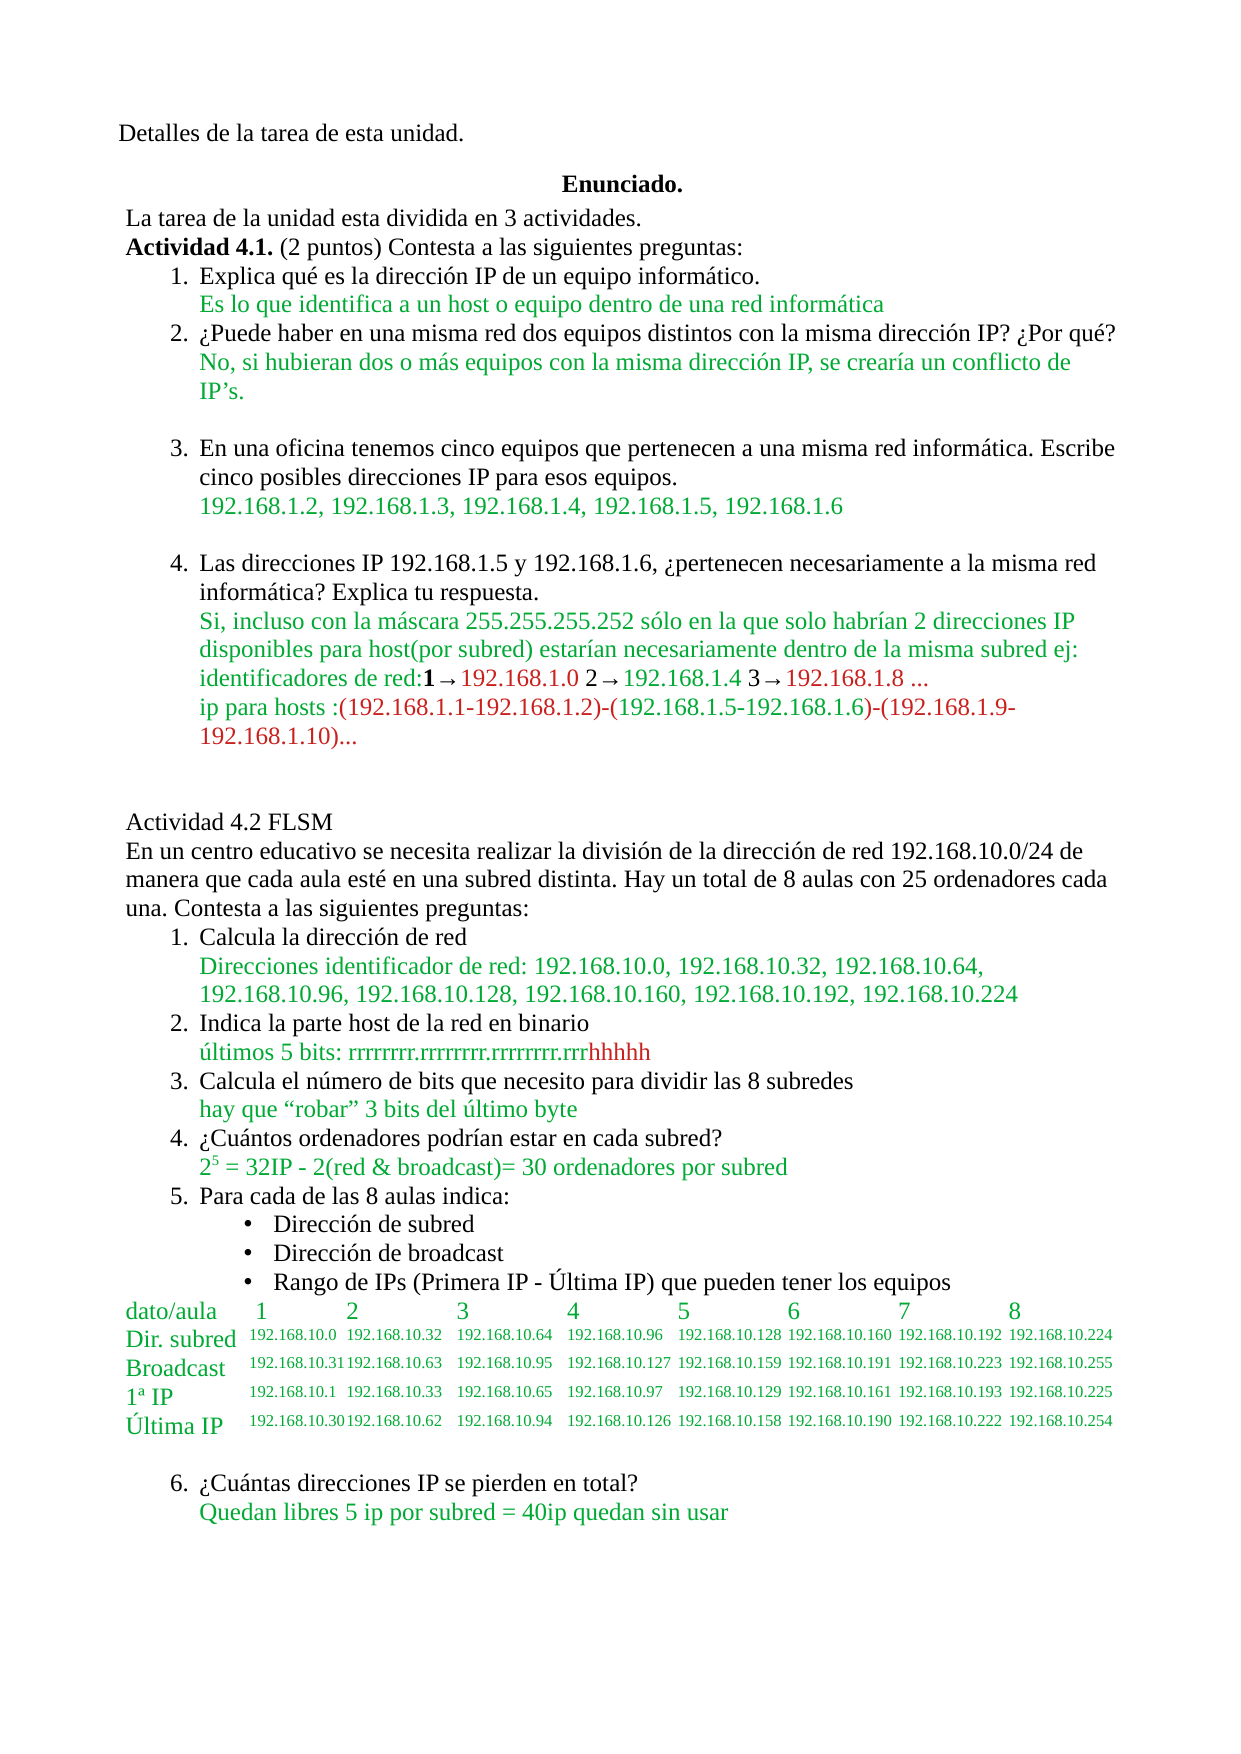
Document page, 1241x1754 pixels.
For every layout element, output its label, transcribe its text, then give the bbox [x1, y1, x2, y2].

table_cell 192.168.10.193 [898, 1382, 1008, 1411]
table_cell 192.168.10.95 [456, 1353, 567, 1382]
text Detalles de la tarea de esta unidad. [118, 118, 1122, 147]
table_header dato/aula [125, 1296, 249, 1324]
table_cell 192.168.10.223 [898, 1353, 1008, 1382]
table_cell 192.168.10.97 [567, 1382, 677, 1411]
table_header 7 [898, 1296, 1008, 1324]
table_cell 192.168.10.32 [346, 1325, 456, 1353]
table_cell 192.168.10.225 [1008, 1382, 1119, 1411]
table_cell Broadcast [125, 1353, 249, 1382]
table_cell 192.168.10.94 [456, 1411, 567, 1439]
table_cell 192.168.10.192 [898, 1325, 1008, 1353]
table_cell 192.168.10.31 [249, 1353, 346, 1382]
table_cell 192.168.10.159 [677, 1353, 787, 1382]
table_cell 192.168.10.127 [567, 1353, 677, 1382]
table_cell 192.168.10.0 [249, 1325, 346, 1353]
table_header 2 [346, 1296, 456, 1324]
table_cell Dir. subred [125, 1325, 249, 1353]
table_cell 192.168.10.96 [567, 1325, 677, 1353]
table_cell 192.168.10.1 [249, 1382, 346, 1411]
table_header 6 [788, 1296, 898, 1324]
table_cell 192.168.10.158 [677, 1411, 787, 1439]
table_cell La tarea de la unidad esta dividida en 3 actividades. Actividad 4.1. (2 puntos) Contesta a las siguientes preguntas: Explica qué es la dirección IP de un equipo informático. Es lo que identifica a un host o equipo dentro de una red informática ¿Puede haber en una misma red dos equipos distintos con la misma dirección IP? ¿Por qué? No, si hubieran dos o más equipos con la misma dirección IP, se crearía un conflicto de IP’s. En una oficina tenemos cinco equipos que pertenecen a una misma red informática. Escribe cinco posibles direcciones IP para esos equipos. 192.168.1.2, 192.168.1.3, 192.168.1.4, 192.168.1.5, 192.168.1.6 Las direcciones IP 192.168.1.5 y 192.168.1.6, ¿pertenecen necesariamente a la misma red informática? Explica tu respuesta. Si, incluso con la máscara 255.255.255.252 sólo en la que solo habrían 2 direcciones IP disponibles para host(por subred) estarían necesariamente dentro de la misma subred ej: identificadores de red:1→192.168.1.0 2→192.168.1.4 3→192.168.1.8 ... ip para hosts :(192.168.1.1-192.168.1.2)-(192.168.1.5-192.168.1.6)-(192.168.1.9-192.168.1.10)... Actividad 4.2 FLSM En un centro educativo se necesita realizar la división de la dirección de red 192.168.10.0/24 de manera que cada aula esté en una subred distinta. Hay un total de 8 aulas con 25 ordenadores cada una. Contesta a las siguientes preguntas: Calcula la dirección de red Direcciones identificador de red: 192.168.10.0, 192.168.10.32, 192.168.10.64, 192.168.10.96, 192.168.10.128, 192.168.10.160, 192.168.10.192, 192.168.10.224 Indica la parte host de la red en binario últimos 5 bits: rrrrrrrr.rrrrrrrr.rrrrrrrr.rrrhhhhh Calcula el número de bits que necesito para dividir las 8 subredes hay que “robar” 3 bits del último byte ¿Cuántos ordenadores podrían estar en cada subred? 25 = 32IP - 2(red & broadcast)= 30 ordenadores por subred Para cada de las 8 aulas indica: Dirección de subred Dirección de broadcast Rango de IPs (Primera IP - Última IP) que pueden tener los equipos ¿Cuántas direcciones IP se pierden en total? Quedan libres 5 ip por subred = 40ip quedan sin usar [123, 200, 1122, 1615]
table_cell 192.168.10.64 [456, 1325, 567, 1353]
table_cell 192.168.10.126 [567, 1411, 677, 1439]
table_cell 192.168.10.129 [677, 1382, 787, 1411]
table_cell 192.168.10.190 [788, 1411, 898, 1439]
table_cell 192.168.10.160 [788, 1325, 898, 1353]
table_header 1 [249, 1296, 346, 1324]
table_cell 192.168.10.128 [677, 1325, 787, 1353]
table_header 5 [677, 1296, 787, 1324]
table_header Enunciado. [123, 166, 1122, 200]
table_cell 1ª IP [125, 1382, 249, 1411]
table_cell 192.168.10.254 [1008, 1411, 1119, 1439]
table_header 3 [456, 1296, 567, 1324]
table_cell 192.168.10.30 [249, 1411, 346, 1439]
table_header 4 [567, 1296, 677, 1324]
table_cell 192.168.10.63 [346, 1353, 456, 1382]
table_cell 192.168.10.65 [456, 1382, 567, 1411]
table_cell 192.168.10.222 [898, 1411, 1008, 1439]
table_cell 192.168.10.62 [346, 1411, 456, 1439]
table_cell 192.168.10.224 [1008, 1325, 1119, 1353]
table_cell 192.168.10.255 [1008, 1353, 1119, 1382]
table_cell Última IP [125, 1411, 249, 1439]
table_header 8 [1008, 1296, 1119, 1324]
table_cell 192.168.10.191 [788, 1353, 898, 1382]
table_cell 192.168.10.161 [788, 1382, 898, 1411]
table_cell 192.168.10.33 [346, 1382, 456, 1411]
